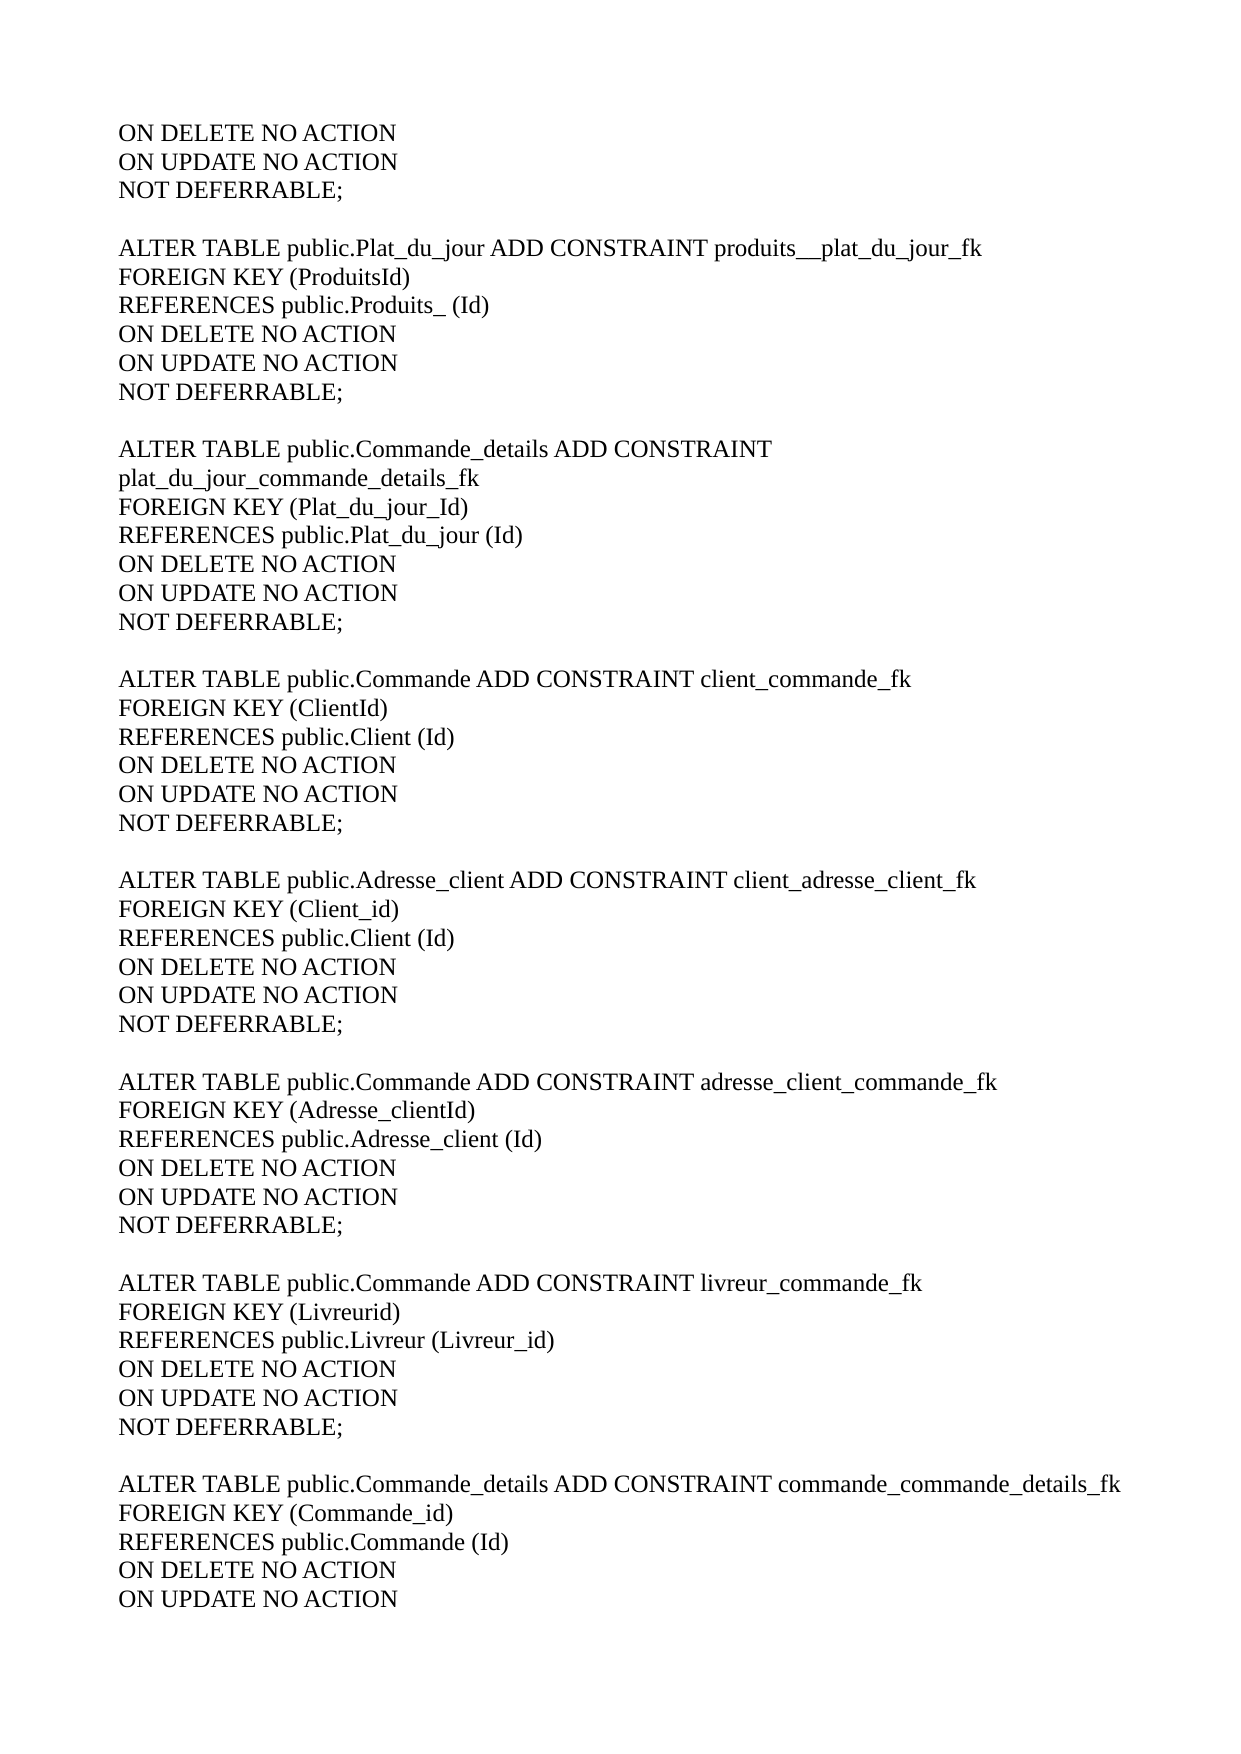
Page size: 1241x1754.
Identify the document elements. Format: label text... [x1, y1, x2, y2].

text REFERENCES public.Livreur (Livreur_id) [118, 1326, 1122, 1354]
text NOT DEFERRABLE; [118, 607, 1122, 636]
text ALTER TABLE public.Commande ADD CONSTRAINT livreur_commande_fk [118, 1268, 1122, 1297]
text ON UPDATE NO ACTION [118, 981, 1122, 1009]
text NOT DEFERRABLE; [118, 1211, 1122, 1239]
text REFERENCES public.Commande (Id) [118, 1527, 1122, 1556]
text FOREIGN KEY (Commande_id) [118, 1498, 1122, 1527]
text REFERENCES public.Plat_du_jour (Id) [118, 521, 1122, 549]
text ON UPDATE NO ACTION [118, 779, 1122, 808]
text NOT DEFERRABLE; [118, 1412, 1122, 1441]
text NOT DEFERRABLE; [118, 377, 1122, 406]
text ON DELETE NO ACTION [118, 1556, 1122, 1584]
text ON UPDATE NO ACTION [118, 147, 1122, 176]
text ON DELETE NO ACTION [118, 118, 1122, 147]
text ON UPDATE NO ACTION [118, 1584, 1122, 1613]
text FOREIGN KEY (Adresse_clientId) [118, 1096, 1122, 1124]
text ALTER TABLE public.Plat_du_jour ADD CONSTRAINT produits__plat_du_jour_fk [118, 233, 1122, 262]
text ON DELETE NO ACTION [118, 319, 1122, 348]
text NOT DEFERRABLE; [118, 1009, 1122, 1038]
text ALTER TABLE public.Commande_details ADD CONSTRAINT plat_du_jour_commande_details_fk [118, 434, 1122, 492]
text REFERENCES public.Adresse_client (Id) [118, 1124, 1122, 1153]
text ON DELETE NO ACTION [118, 1153, 1122, 1182]
text FOREIGN KEY (ClientId) [118, 693, 1122, 722]
text REFERENCES public.Client (Id) [118, 722, 1122, 751]
text ALTER TABLE public.Commande_details ADD CONSTRAINT commande_commande_details_fk [118, 1469, 1122, 1498]
text NOT DEFERRABLE; [118, 808, 1122, 837]
text ON UPDATE NO ACTION [118, 348, 1122, 377]
text FOREIGN KEY (Client_id) [118, 894, 1122, 923]
text ALTER TABLE public.Commande ADD CONSTRAINT client_commande_fk [118, 664, 1122, 693]
text ON DELETE NO ACTION [118, 549, 1122, 578]
text ON DELETE NO ACTION [118, 1354, 1122, 1383]
text FOREIGN KEY (Plat_du_jour_Id) [118, 492, 1122, 521]
text FOREIGN KEY (Livreurid) [118, 1297, 1122, 1326]
text FOREIGN KEY (ProduitsId) [118, 262, 1122, 291]
text ON DELETE NO ACTION [118, 952, 1122, 981]
text ALTER TABLE public.Commande ADD CONSTRAINT adresse_client_commande_fk [118, 1067, 1122, 1096]
text NOT DEFERRABLE; [118, 176, 1122, 204]
text ON UPDATE NO ACTION [118, 1182, 1122, 1211]
text REFERENCES public.Client (Id) [118, 923, 1122, 952]
text REFERENCES public.Produits_ (Id) [118, 291, 1122, 319]
text ON UPDATE NO ACTION [118, 578, 1122, 607]
text ON DELETE NO ACTION [118, 751, 1122, 779]
text ALTER TABLE public.Adresse_client ADD CONSTRAINT client_adresse_client_fk [118, 866, 1122, 894]
text ON UPDATE NO ACTION [118, 1383, 1122, 1412]
